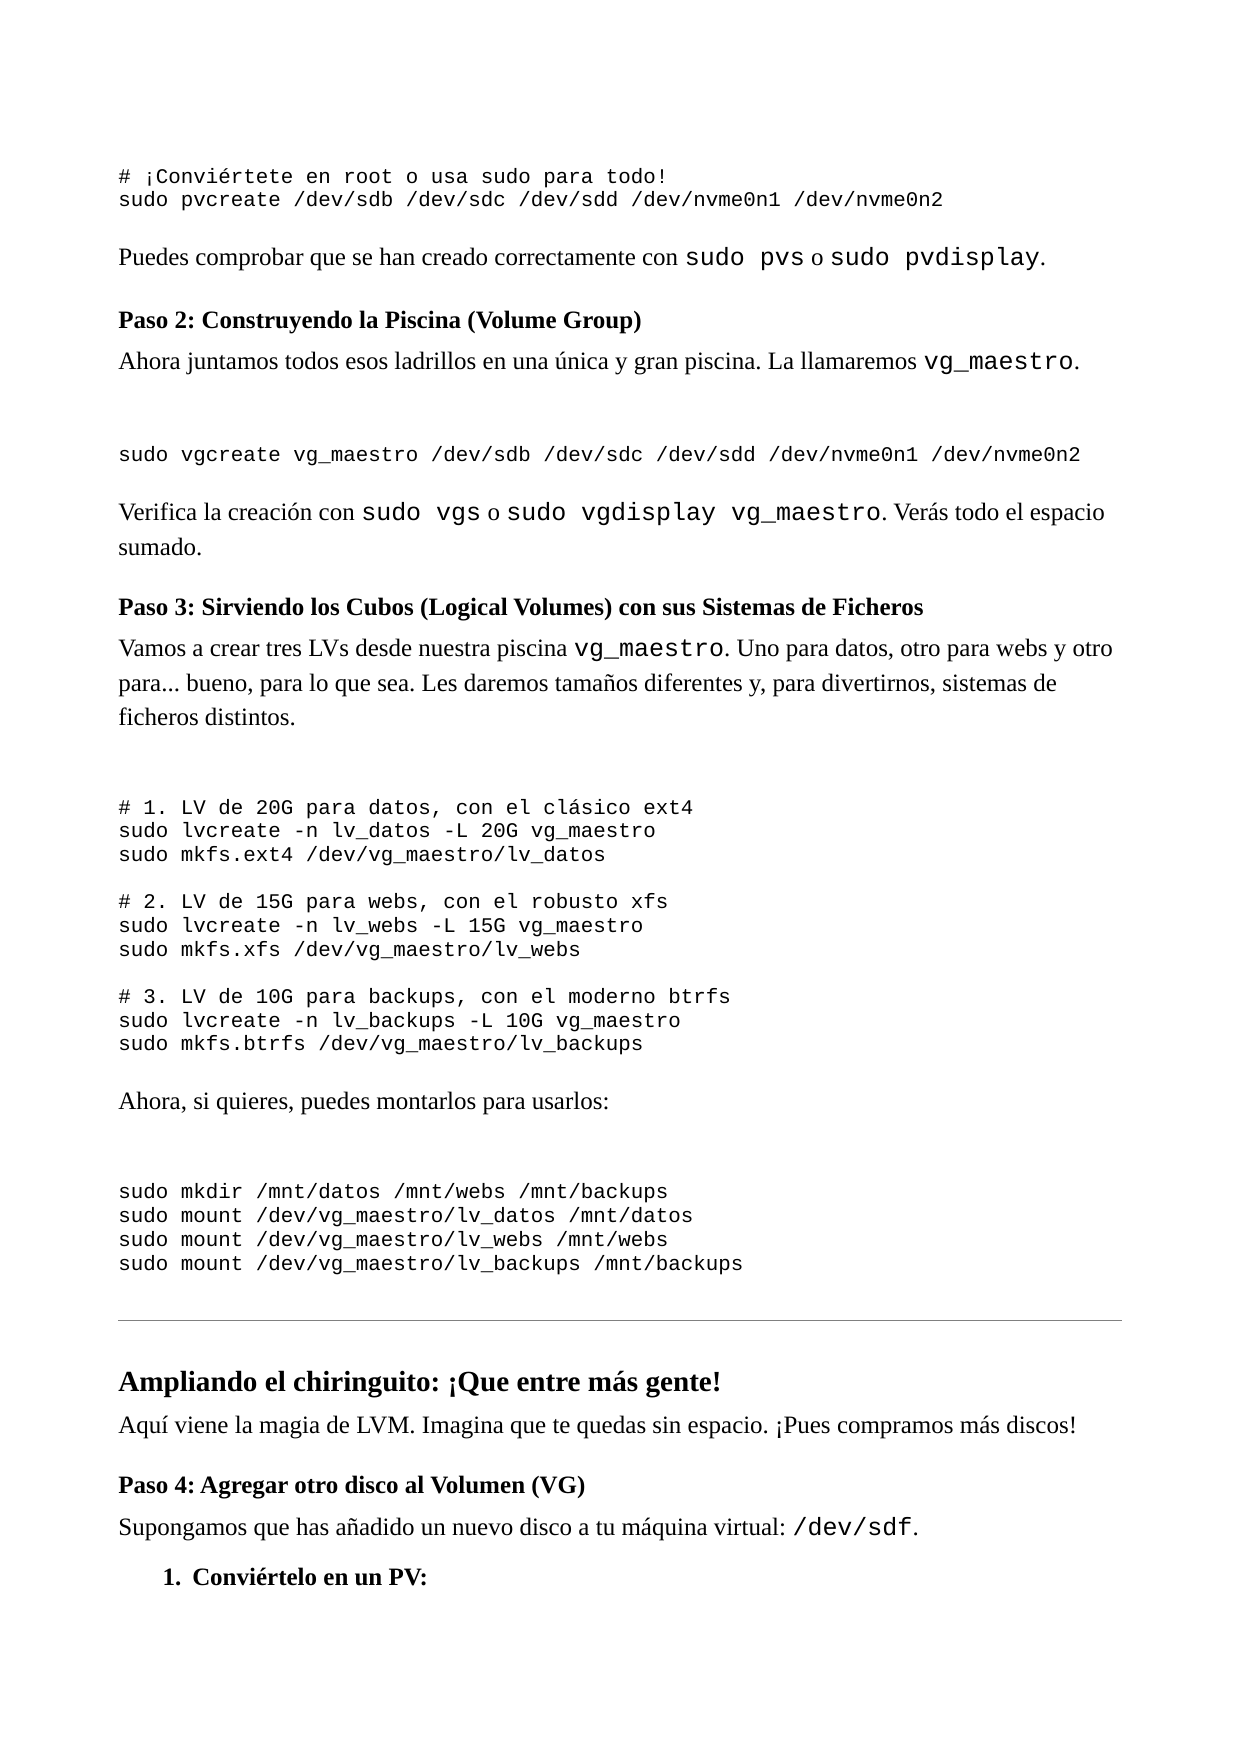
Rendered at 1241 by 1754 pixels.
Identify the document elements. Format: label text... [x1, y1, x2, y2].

text # 2. LV de 15G para webs, con el robusto xfs [118, 891, 1122, 915]
text sudo lvcreate -n lv_datos -L 20G vg_maestro [118, 820, 1122, 844]
text sudo mount /dev/vg_maestro/lv_webs /mnt/webs [118, 1229, 1122, 1252]
text sudo mkfs.btrfs /dev/vg_maestro/lv_backups [118, 1033, 1122, 1057]
text sudo mkdir /mnt/datos /mnt/webs /mnt/backups [118, 1182, 1122, 1205]
text sudo lvcreate -n lv_webs -L 15G vg_maestro [118, 915, 1122, 939]
text Aquí viene la magia de LVM. Imagina que te quedas sin espacio. ¡Pues compramos más discos! [118, 1411, 1122, 1439]
text sudo mkfs.ext4 /dev/vg_maestro/lv_datos [118, 844, 1122, 868]
subtitle Paso 2: Construyendo la Piscina (Volume Group) [118, 305, 1122, 334]
text # ¡Conviértete en root o usa sudo para todo! [118, 166, 1122, 189]
subtitle Ampliando el chiringuito: ¡Que entre más gente! [118, 1364, 1122, 1398]
text sudo mount /dev/vg_maestro/lv_datos /mnt/datos [118, 1205, 1122, 1229]
text sudo mkfs.xfs /dev/vg_maestro/lv_webs [118, 939, 1122, 962]
text Verifica la creación con sudo vgs o sudo vgdisplay vg_maestro. Verás todo el espacio sumado. [118, 497, 1122, 561]
text sudo vgcreate vg_maestro /dev/sdb /dev/sdc /dev/sdd /dev/nvme0n1 /dev/nvme0n2 [118, 444, 1122, 467]
list Conviértelo en un PV: [162, 1562, 1122, 1591]
text Ahora juntamos todos esos ladrillos en una única y gran piscina. La llamaremos vg_maestro. [118, 346, 1122, 377]
text sudo mount /dev/vg_maestro/lv_backups /mnt/backups [118, 1252, 1122, 1276]
text Puedes comprobar que se han creado correctamente con sudo pvs o sudo pvdisplay. [118, 242, 1122, 273]
subtitle Paso 3: Sirviendo los Cubos (Logical Volumes) con sus Sistemas de Ficheros [118, 592, 1122, 621]
text sudo lvcreate -n lv_backups -L 10G vg_maestro [118, 1009, 1122, 1033]
text Ahora, si quieres, puedes montarlos para usarlos: [118, 1086, 1122, 1115]
text Supongamos que has añadido un nuevo disco a tu máquina virtual: /dev/sdf. [118, 1512, 1122, 1543]
text sudo pvcreate /dev/sdb /dev/sdc /dev/sdd /dev/nvme0n1 /dev/nvme0n2 [118, 189, 1122, 213]
subtitle Paso 4: Agregar otro disco al Volumen (VG) [118, 1471, 1122, 1499]
text Vamos a crear tres LVs desde nuestra piscina vg_maestro. Uno para datos, otro para webs y otro para... bueno, para lo que sea. Les daremos tamaños diferentes y, para divertirnos, sistemas de ficheros distintos. [118, 633, 1122, 730]
text # 3. LV de 10G para backups, con el moderno btrfs [118, 986, 1122, 1009]
text # 1. LV de 20G para datos, con el clásico ext4 [118, 797, 1122, 820]
